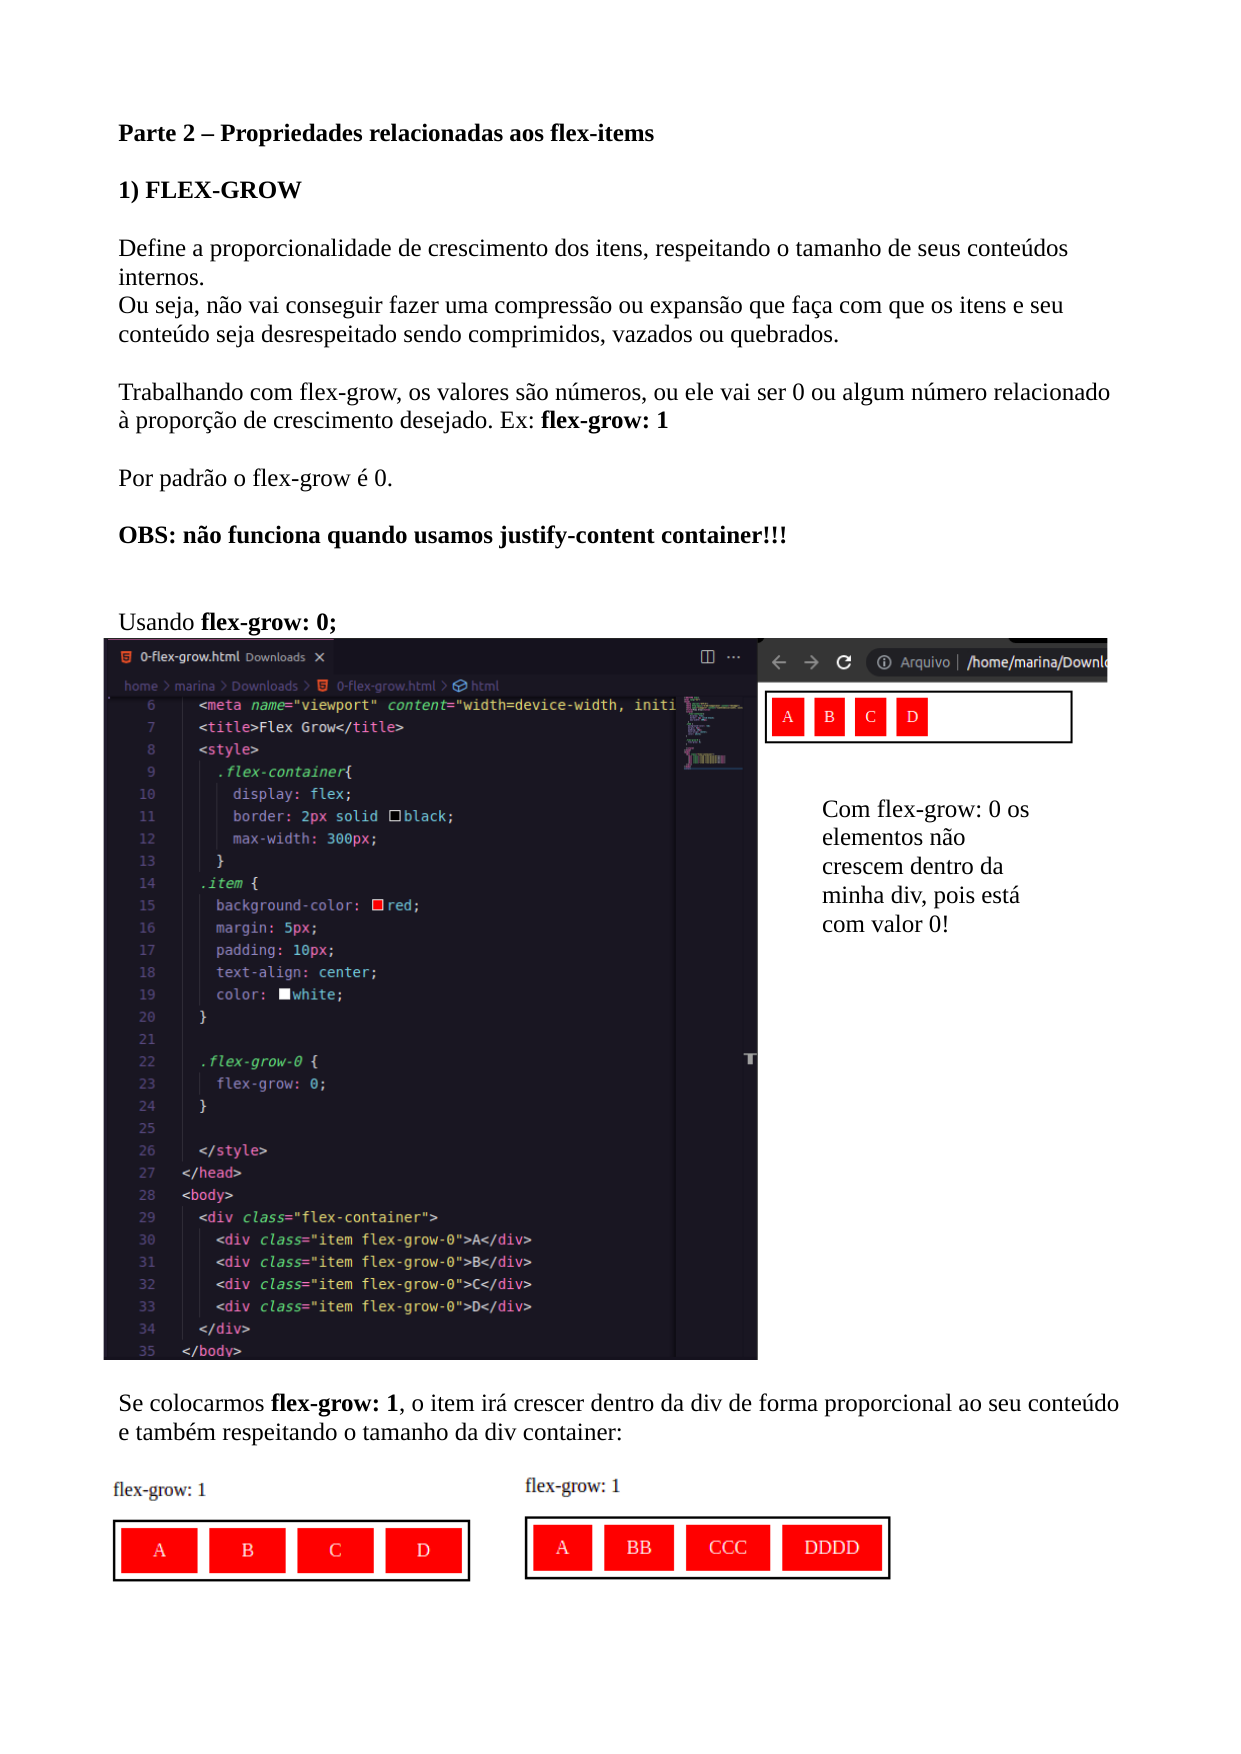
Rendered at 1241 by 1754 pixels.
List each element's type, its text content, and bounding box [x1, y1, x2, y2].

picture [103, 638, 1108, 1360]
text Parte 2 – Propriedades relacionadas aos flex-items [118, 118, 1122, 147]
picture [106, 1471, 482, 1591]
text 1) FLEX-GROW [118, 176, 1122, 204]
text Se colocarmos flex-grow: 1, o item irá crescer dentro da div de forma proporcional ao seu conteúdo e também respeitando o tamanho da div container: [118, 1388, 1122, 1446]
text OBS: não funciona quando usamos justify-content container!!! [118, 521, 1122, 549]
text Define a proporcionalidade de crescimento dos itens, respeitando o tamanho de seus conteúdos internos. [118, 233, 1122, 291]
picture [519, 1468, 899, 1594]
text Por padrão o flex-grow é 0. [118, 463, 1122, 492]
text Usando flex-grow: 0; [118, 607, 1122, 636]
text Ou seja, não vai conseguir fazer uma compressão ou expansão que faça com que os itens e seu conteúdo seja desrespeitado sendo comprimidos, vazados ou quebrados. [118, 291, 1122, 348]
text Trabalhando com flex-grow, os valores são números, ou ele vai ser 0 ou algum número relacionado à proporção de crescimento desejado. Ex: flex-grow: 1 [118, 377, 1122, 434]
